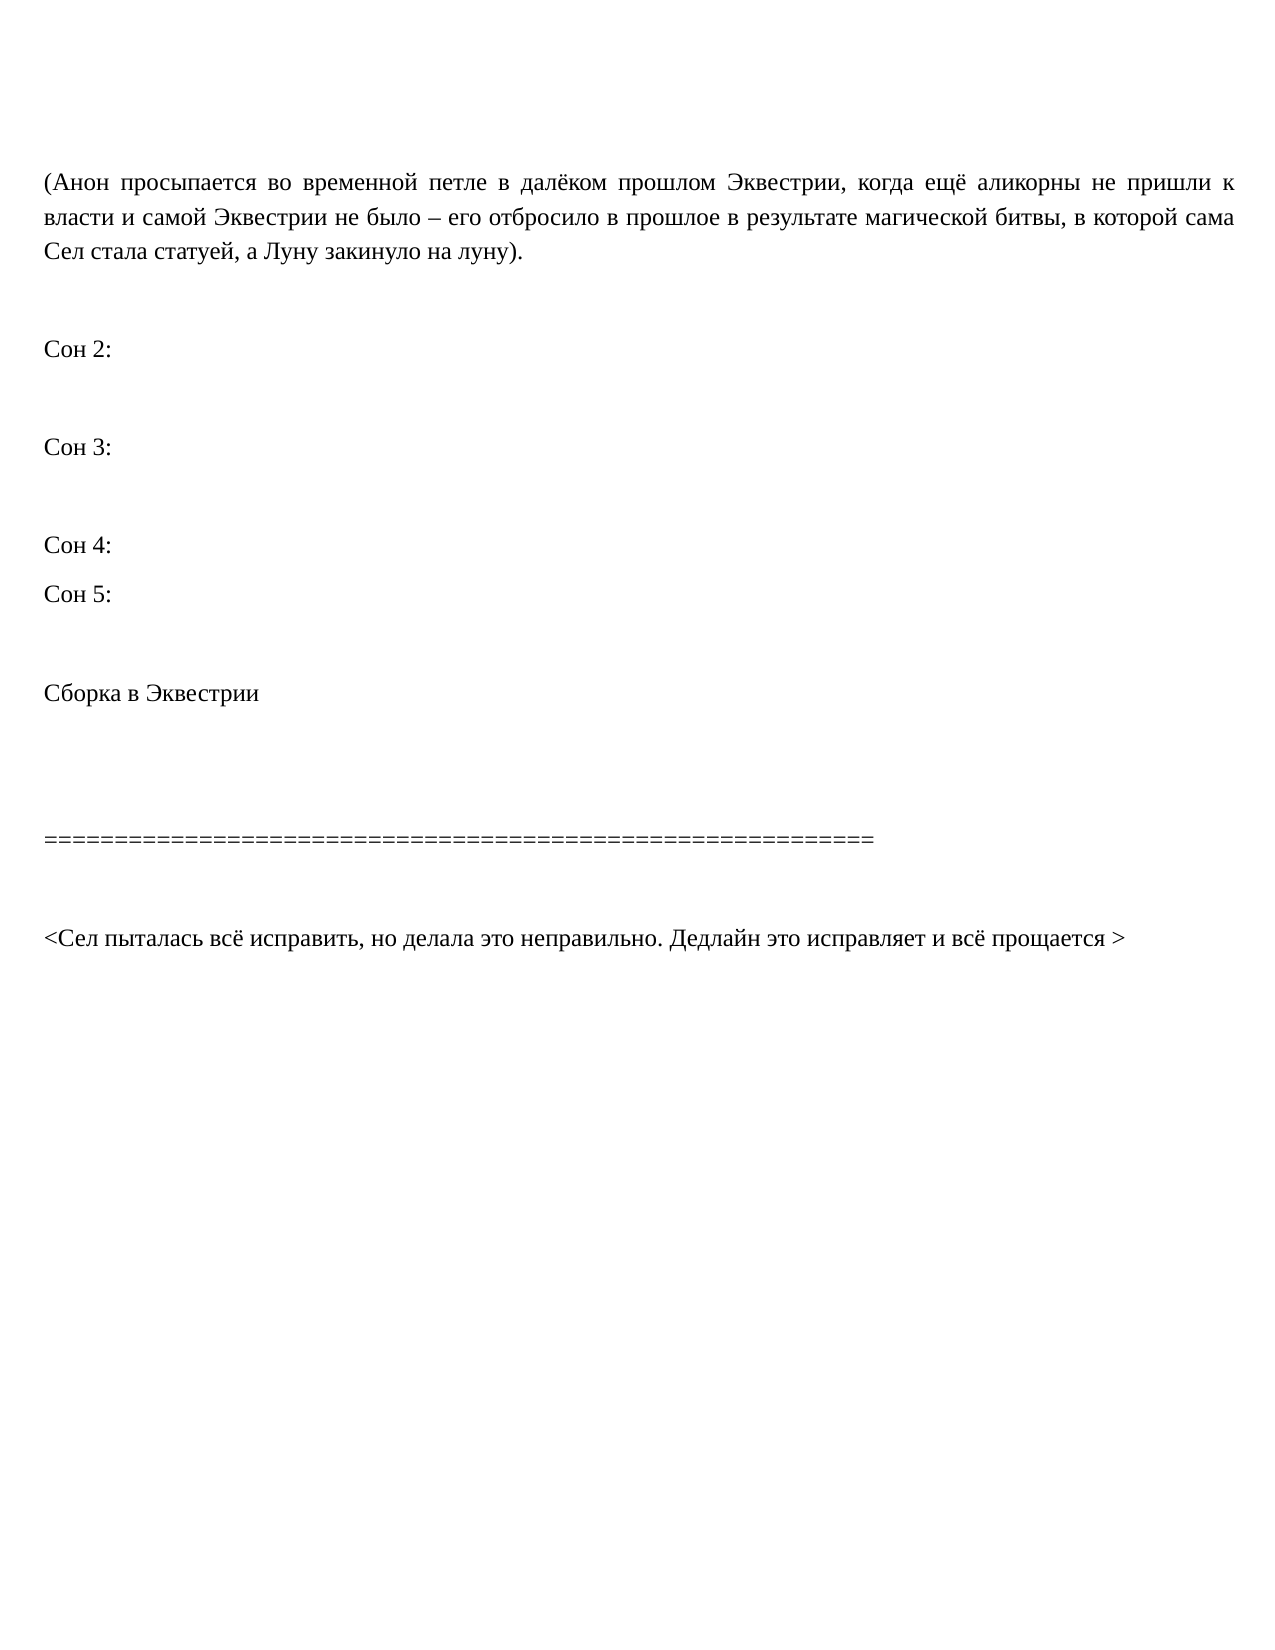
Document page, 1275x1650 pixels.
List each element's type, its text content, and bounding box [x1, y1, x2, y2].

text <Сел пыталась всё исправить, но делала это неправильно. Дедлайн это исправляет и всё прощается > [44, 923, 1236, 952]
text (Анон просыпается во временной петле в далёком прошлом Эквестрии, когда ещё аликорны не пришли к власти и самой Эквестрии не было – его отбросило в прошлое в результате магической битвы, в которой сама Сел стала статуей, а Луну закинуло на луну). [44, 167, 1236, 265]
text Сон 4: [44, 531, 1236, 559]
text =========================================================== [44, 825, 1236, 854]
text Сон 5: [44, 579, 1236, 608]
text Сборка в Эквестрии [44, 678, 1236, 706]
text Сон 3: [44, 432, 1236, 461]
text Сон 2: [44, 334, 1236, 363]
